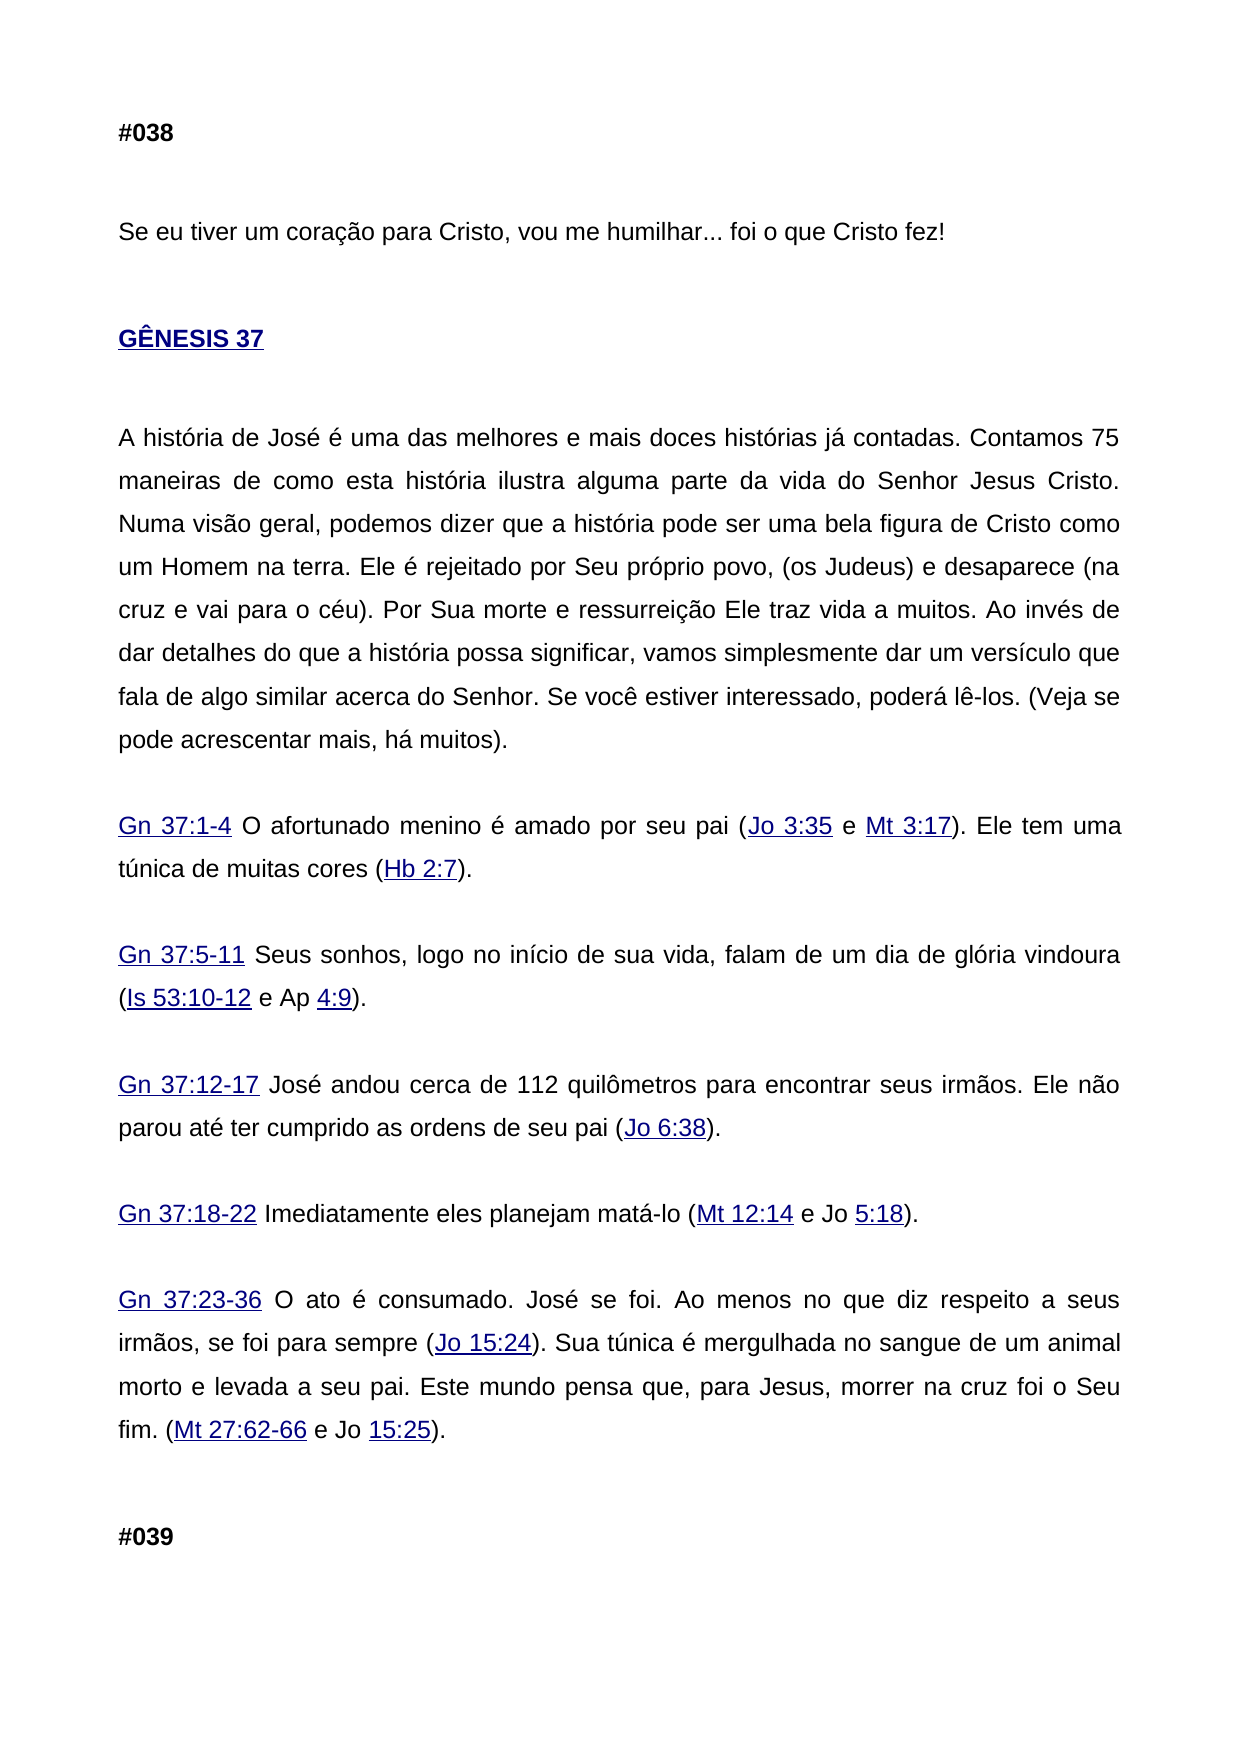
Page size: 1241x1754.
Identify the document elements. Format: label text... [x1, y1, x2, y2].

subtitle #039 [118, 1522, 1122, 1550]
text Gn 37:23-36 O ato é consumado. José se foi. Ao menos no que diz respeito a seus irmãos, se foi para sempre (Jo 15:24). Sua túnica é mergulhada no sangue de um animal morto e levada a seu pai. Este mundo pensa que, para Jesus, morrer na cruz foi o Seu fim. (Mt 27:62-66 e Jo 15:25). [118, 1285, 1122, 1443]
text Gn 37:5-11 Seus sonhos, logo no início de sua vida, falam de um dia de glória vindoura (Is 53:10-12 e Ap 4:9). [118, 940, 1122, 1012]
subtitle #038 [118, 118, 1122, 147]
subtitle GÊNESIS 37 [118, 324, 1122, 353]
text Gn 37:1-4 O afortunado menino é amado por seu pai (Jo 3:35 e Mt 3:17). Ele tem uma túnica de muitas cores (Hb 2:7). [118, 811, 1122, 883]
text Gn 37:12-17 José andou cerca de 112 quilômetros para encontrar seus irmãos. Ele não parou até ter cumprido as ordens de seu pai (Jo 6:38). [118, 1069, 1122, 1141]
text Gn 37:18-22 Imediatamente eles planejam matá-lo (Mt 12:14 e Jo 5:18). [118, 1199, 1122, 1228]
text Se eu tiver um coração para Cristo, vou me humilhar... foi o que Cristo fez! [118, 217, 1122, 246]
text A história de José é uma das melhores e mais doces histórias já contadas. Contamos 75 maneiras de como esta história ilustra alguma parte da vida do Senhor Jesus Cristo. Numa visão geral, podemos dizer que a história pode ser uma bela figura de Cristo como um Homem na terra. Ele é rejeitado por Seu próprio povo, (os Judeus) e desaparece (na cruz e vai para o céu). Por Sua morte e ressurreição Ele traz vida a muitos. Ao invés de dar detalhes do que a história possa significar, vamos simplesmente dar um versículo que fala de algo similar acerca do Senhor. Se você estiver interessado, poderá lê-los. (Veja se pode acrescentar mais, há muitos). [118, 423, 1122, 753]
